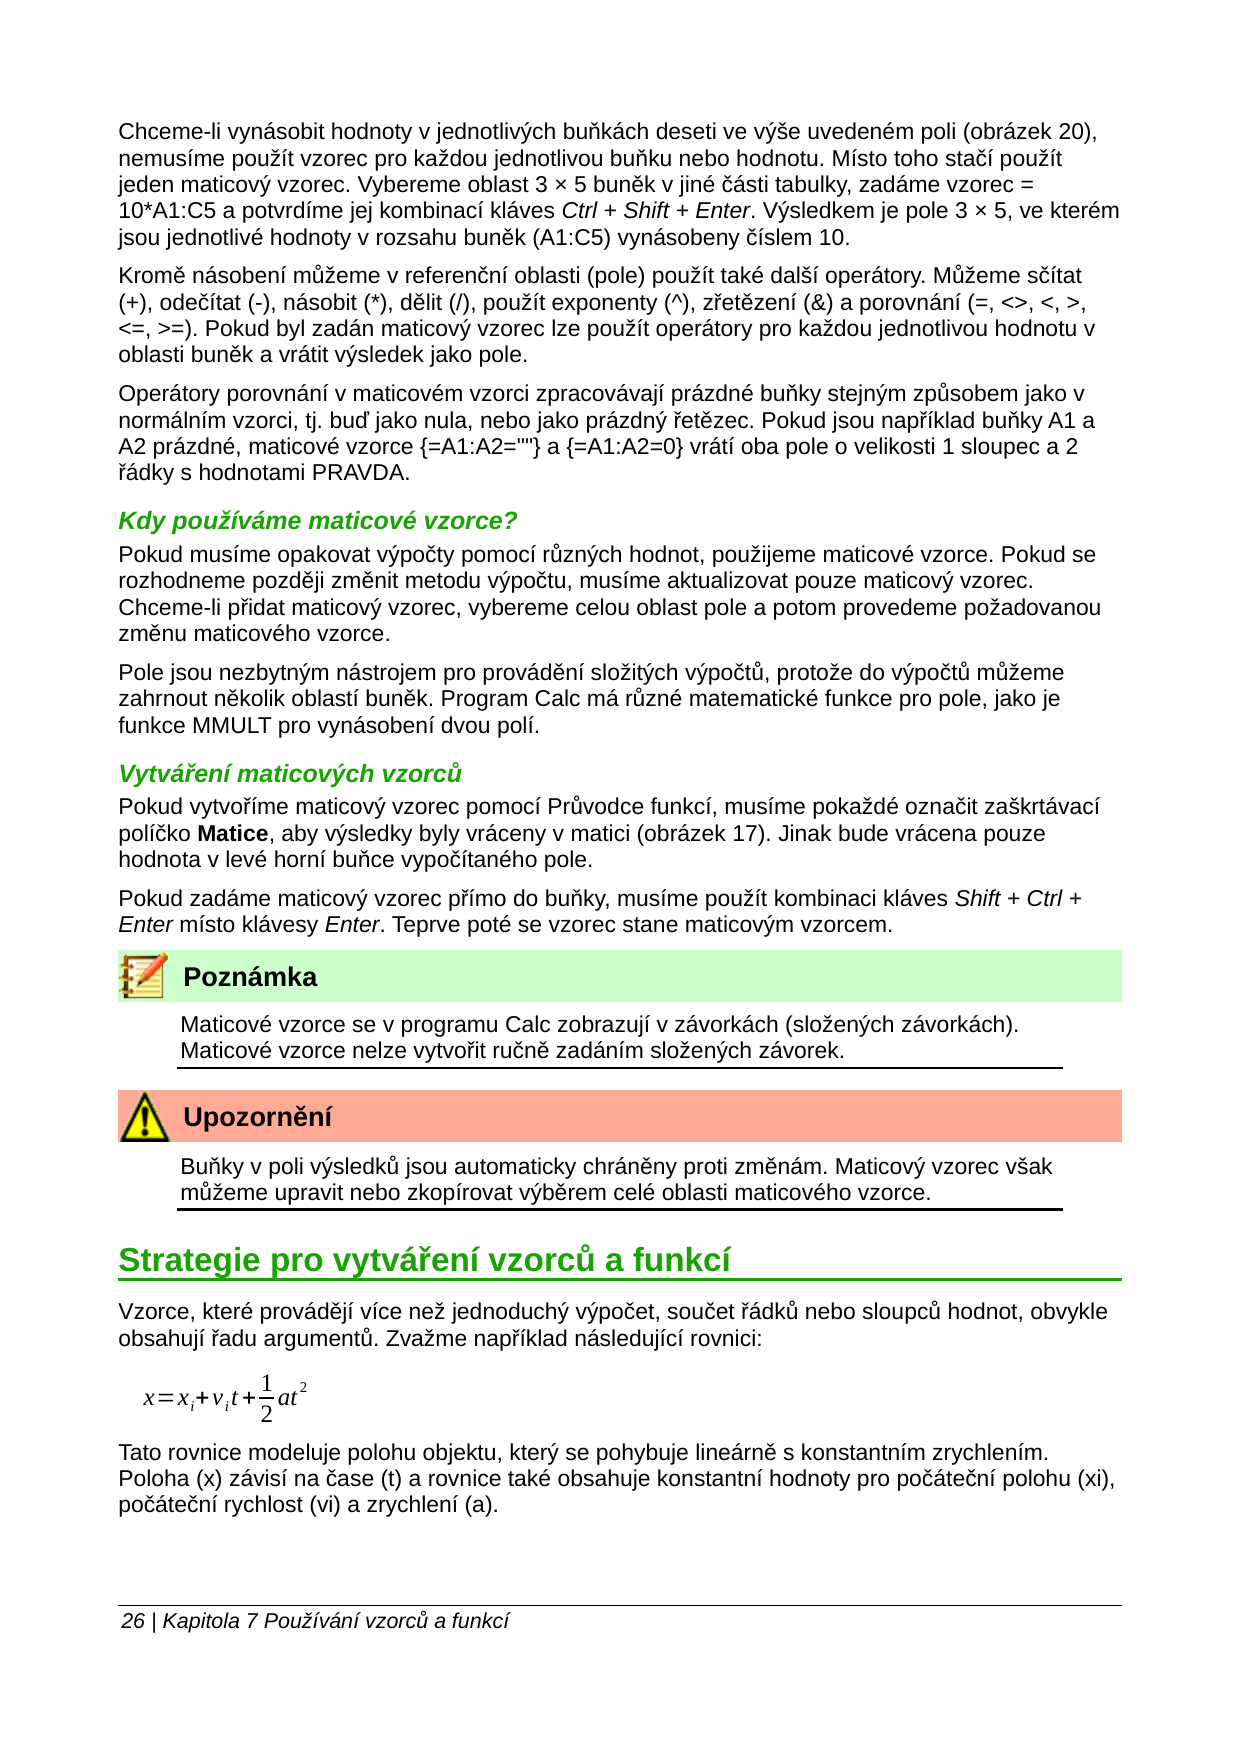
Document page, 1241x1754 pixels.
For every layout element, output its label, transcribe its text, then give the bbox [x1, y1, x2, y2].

subtitle Vytváření maticových vzorců [118, 759, 1122, 787]
text Chceme-li vynásobit hodnoty v jednotlivých buňkách deseti ve výše uvedeném poli (obrázek 20), nemusíme použít vzorec pro každou jednotlivou buňku nebo hodnotu. Místo toho stačí použít jeden maticový vzorec. Vybereme oblast 3 × 5 buněk v jiné části tabulky, zadáme vzorec = 10*A1:C5 a potvrdíme jej kombinací kláves Ctrl + Shift + Enter. Výsledkem je pole 3 × 5, ve kterém jsou jednotlivé hodnoty v rozsahu buněk (A1:C5) vynásobeny číslem 10. [118, 118, 1122, 250]
text Operátory porovnání v maticovém vzorci zpracovávají prázdné buňky stejným způsobem jako v normálním vzorci, tj. buď jako nula, nebo jako prázdný řetězec. Pokud jsou například buňky A1 a A2 prázdné, maticové vzorce {=A1:A2=""} a {=A1:A2=0} vrátí oba pole o velikosti 1 sloupec a 2 řádky s hodnotami PRAVDA. [118, 380, 1122, 486]
text Pokud musíme opakovat výpočty pomocí různých hodnot, použijeme maticové vzorce. Pokud se rozhodneme později změnit metodu výpočtu, musíme aktualizovat pouze maticový vzorec. Chceme-li přidat maticový vzorec, vybereme celou oblast pole a potom provedeme požadovanou změnu maticového vzorce. [118, 541, 1122, 646]
table_header [118, 1364, 1122, 1439]
subtitle Kdy používáme maticové vzorce? [118, 506, 1122, 535]
subtitle Poznámka [118, 950, 1122, 1002]
picture [119, 1090, 170, 1142]
subtitle Strategie pro vytváření vzorců a funkcí [118, 1240, 1122, 1278]
text Pole jsou nezbytným nástrojem pro provádění složitých výpočtů, protože do výpočtů můžeme zahrnout několik oblastí buněk. Program Calc má různé matematické funkce pro pole, jako je funkce MMULT pro vynásobení dvou polí. [118, 659, 1122, 738]
subtitle Upozornění [170, 1090, 1122, 1142]
text Kromě násobení můžeme v referenční oblasti (pole) použít také další operátory. Můžeme sčítat (+), odečítat (-), násobit (*), dělit (/), použít exponenty (^), zřetězení (&) a porovnání (=, <>, <, >, <=, >=). Pokud byl zadán maticový vzorec lze použít operátory pro každou jednotlivou hodnotu v oblasti buněk a vrátit výsledek jako pole. [118, 262, 1122, 368]
text Vzorce, které provádějí více než jednoduchý výpočet, součet řádků nebo sloupců hodnot, obvykle obsahují řadu argumentů. Zvažme například následující rovnici: [118, 1298, 1122, 1351]
text Pokud vytvoříme maticový vzorec pomocí Průvodce funkcí, musíme pokaždé označit zaškrtávací políčko Matice, aby výsledky byly vráceny v matici (obrázek 17). Jinak bude vrácena pouze hodnota v levé horní buňce vypočítaného pole. [118, 793, 1122, 872]
text Maticové vzorce se v programu Calc zobrazují v závorkách (složených závorkách). Maticové vzorce nelze vytvořit ručně zadáním složených závorek. [177, 1008, 1063, 1067]
text Pokud zadáme maticový vzorec přímo do buňky, musíme použít kombinaci kláves Shift + Ctrl + Enter místo klávesy Enter. Teprve poté se vzorec stane maticovým vzorcem. [118, 885, 1122, 938]
picture [119, 951, 170, 1002]
text Buňky v poli výsledků jsou automaticky chráněny proti změnám. Maticový vzorec však můžeme upravit nebo zkopírovat výběrem celé oblasti maticového vzorce. [177, 1150, 1063, 1208]
text Tato rovnice modeluje polohu objektu, který se pohybuje lineárně s konstantním zrychlením. Poloha (x) závisí na čase (t) a rovnice také obsahuje konstantní hodnoty pro počáteční polohu (xi), počáteční rychlost (vi) a zrychlení (a). [118, 1439, 1122, 1518]
